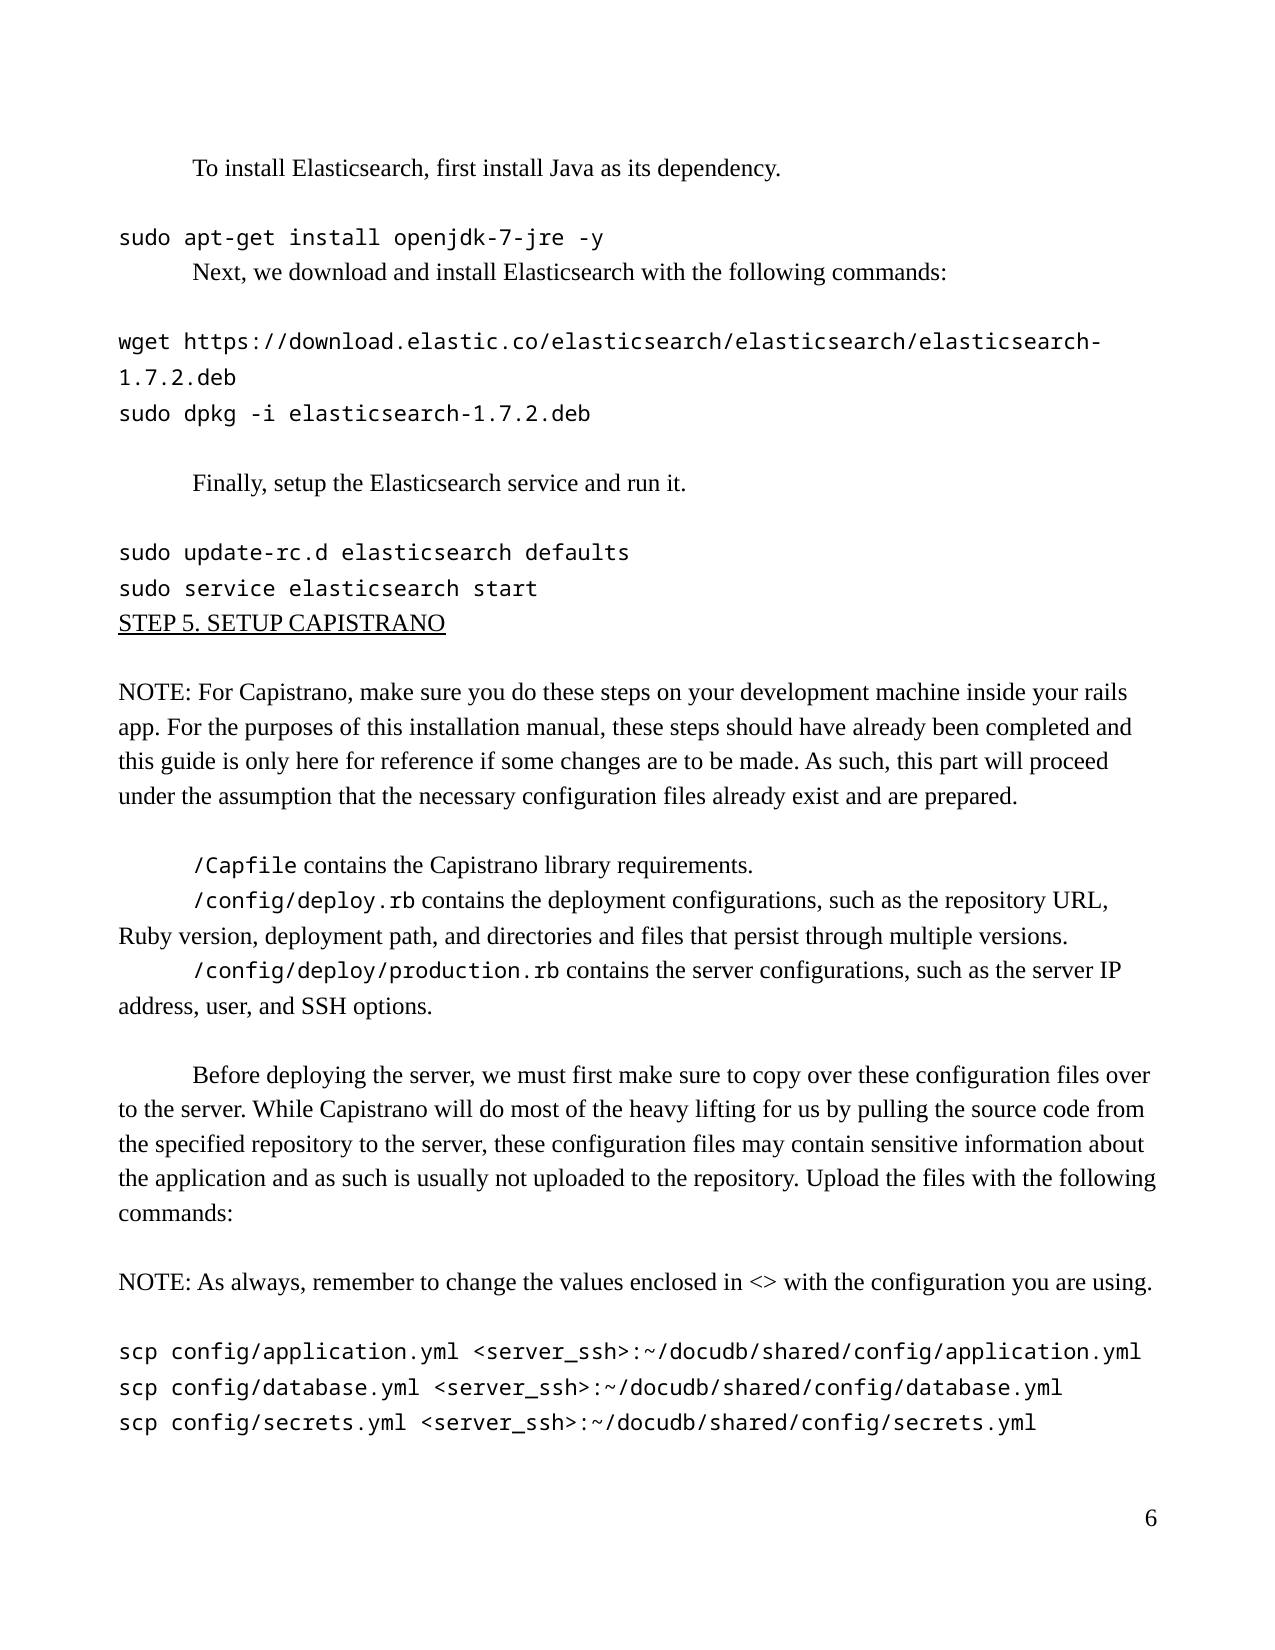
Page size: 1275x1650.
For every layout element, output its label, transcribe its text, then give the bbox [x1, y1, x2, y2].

text NOTE: As always, remember to change the values enclosed in <> with the configuration you are using. [118, 1267, 1157, 1296]
text NOTE: For Capistrano, make sure you do these steps on your development machine inside your rails app. For the purposes of this installation manual, these steps should have already been completed and this guide is only here for reference if some changes are to be made. As such, this part will proceed under the assumption that the necessary configuration files already exist and are prepared. [118, 677, 1157, 809]
text Finally, setup the Elasticsearch service and run it. [118, 468, 1157, 497]
text sudo dpkg -i elasticsearch-1.7.2.deb [118, 398, 1157, 427]
text Next, we download and install Elasticsearch with the following commands: [118, 257, 1157, 286]
text sudo service elasticsearch start [118, 573, 1157, 602]
text scp config/application.yml <server_ssh>:~/docudb/shared/config/application.yml [118, 1336, 1157, 1366]
text wget https://download.elastic.co/elasticsearch/elasticsearch/elasticsearch-1.7.2.deb [118, 326, 1157, 392]
text To install Elasticsearch, first install Java as its dependency. [118, 153, 1157, 181]
text sudo apt-get install openjdk-7-jre -y [118, 222, 1157, 251]
text Before deploying the server, we must first make sure to copy over these configuration files over to the server. While Capistrano will do most of the heavy lifting for us by pulling the source code from the specified repository to the server, these configuration files may contain sensitive information about the application and as such is usually not uploaded to the repository. Upload the files with the following commands: [118, 1060, 1157, 1227]
text sudo update-rc.d elasticsearch defaults [118, 537, 1157, 567]
text /config/deploy.rb contains the deployment configurations, such as the repository URL, Ruby version, deployment path, and directories and files that persist through multiple versions. [118, 885, 1157, 950]
text scp config/secrets.yml <server_ssh>:~/docudb/shared/config/secrets.yml [118, 1407, 1157, 1437]
text STEP 5. SETUP CAPISTRANO [118, 608, 1157, 637]
text /config/deploy/production.rb contains the server configurations, such as the server IP address, user, and SSH options. [118, 955, 1157, 1020]
text scp config/database.yml <server_ssh>:~/docudb/shared/config/database.yml [118, 1371, 1157, 1401]
text /Capfile contains the Capistrano library requirements. [118, 850, 1157, 879]
